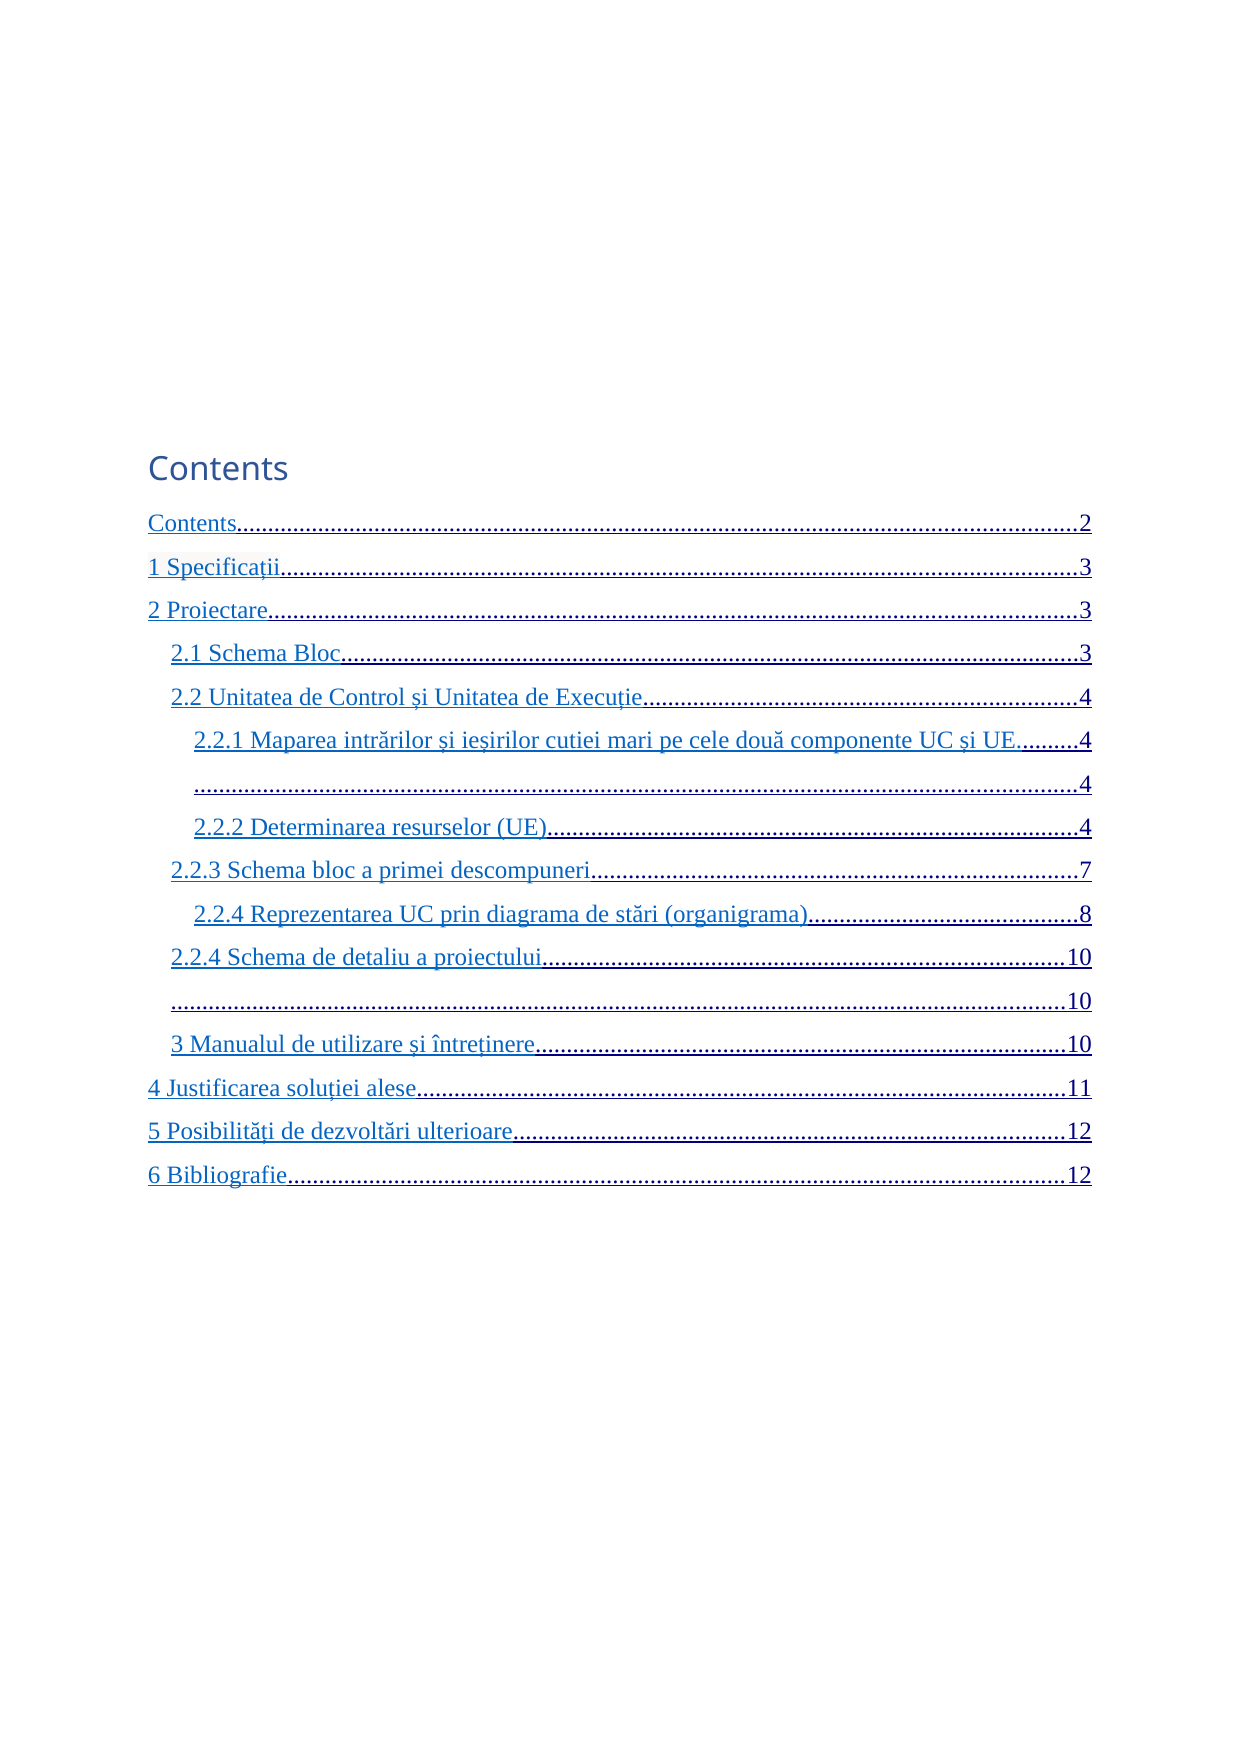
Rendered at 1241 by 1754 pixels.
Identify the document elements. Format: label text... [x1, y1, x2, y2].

text Contents 2 [148, 508, 1093, 537]
text 1 Specificații 3 [148, 552, 1093, 580]
text 2.2.1 Maparea intrărilor și ieșirilor cutiei mari pe cele două componente UC și UE. 4 [193, 725, 1093, 754]
text 2.2.4 Schema de detaliu a proiectului 10 [171, 942, 1093, 971]
text ​ [169, 391, 1093, 419]
text 2.2.4 Reprezentarea UC prin diagrama de stări (organigrama) 8 [193, 899, 1093, 928]
text ​ [193, 1351, 1093, 1380]
text 2.2.3 Schema bloc a primei descompuneri 7 [171, 856, 1093, 884]
text 2.2.2 Determinarea resurselor (UE) 4 [193, 812, 1093, 841]
subtitle Contents [148, 444, 1093, 490]
text 2.1 Schema Bloc 3 [171, 638, 1093, 667]
text ​ [193, 1409, 1093, 1437]
text ​ [148, 1437, 1093, 1466]
text ​ [193, 1322, 1093, 1351]
text 4 [193, 769, 1093, 797]
text 6 Bibliografie 12 [148, 1160, 1093, 1188]
text ​ [169, 1265, 1093, 1294]
text ​ [148, 362, 1093, 391]
text 4 Justificarea soluției alese 11 [148, 1073, 1093, 1102]
text 3 Manualul de utilizare și întreținere 10 [171, 1029, 1093, 1058]
text ​ [148, 1524, 1093, 1552]
text 2 Proiectare 3 [148, 595, 1093, 624]
text ​ [148, 333, 1093, 362]
text ​ [148, 1466, 1093, 1495]
text 2.2 Unitatea de Control și Unitatea de Execuție 4 [171, 682, 1093, 711]
text ​ [193, 1380, 1093, 1409]
text ​ [193, 1294, 1093, 1322]
text 5 Posibilități de dezvoltări ulterioare 12 [148, 1116, 1093, 1145]
text ​ [148, 1495, 1093, 1524]
text 10 [171, 986, 1093, 1015]
text ​​ [148, 304, 1093, 333]
